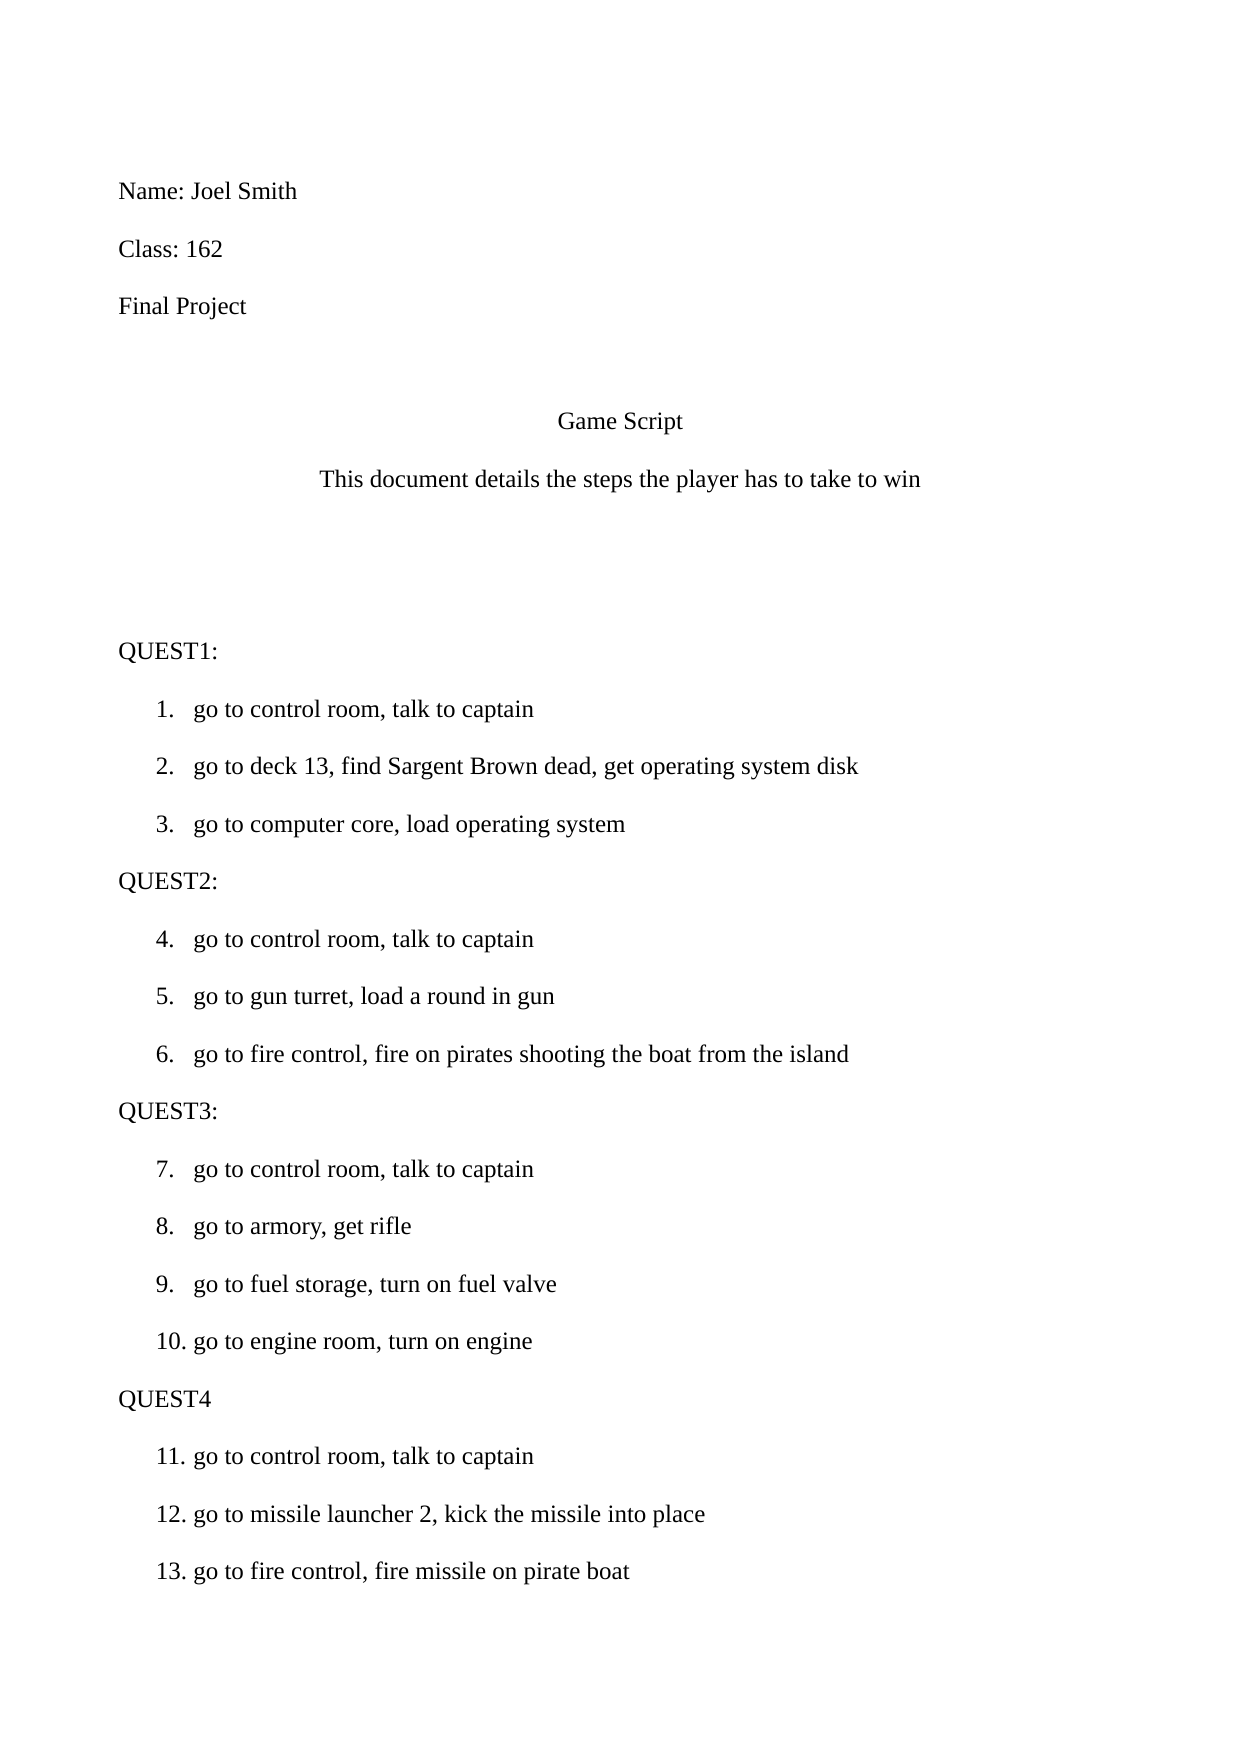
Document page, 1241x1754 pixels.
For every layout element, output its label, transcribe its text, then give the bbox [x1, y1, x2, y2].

list go to fuel storage, turn on fuel valve [156, 1269, 1122, 1298]
list go to computer core, load operating system [156, 809, 1122, 838]
text Name: Joel Smith [118, 176, 1122, 205]
text Final Project [118, 291, 1122, 320]
list go to gun turret, load a round in gun [156, 981, 1122, 1010]
list go to missile launcher 2, kick the missile into place [156, 1499, 1122, 1528]
list go to control room, talk to captain [156, 1154, 1122, 1183]
list go to deck 13, find Sargent Brown dead, get operating system disk [156, 751, 1122, 780]
list go to control room, talk to captain [156, 694, 1122, 723]
list go to control room, talk to captain [156, 1441, 1122, 1470]
text Game Script [118, 406, 1122, 435]
list go to fire control, fire on pirates shooting the boat from the island [156, 1039, 1122, 1068]
text QUEST4 [118, 1384, 1122, 1413]
list go to armory, get rifle [156, 1211, 1122, 1240]
list go to control room, talk to captain [156, 924, 1122, 953]
list go to fire control, fire missile on pirate boat [156, 1556, 1122, 1585]
text QUEST3: [118, 1096, 1122, 1125]
text QUEST2: [118, 866, 1122, 895]
text This document details the steps the player has to take to win [118, 464, 1122, 493]
list go to engine room, turn on engine [156, 1326, 1122, 1355]
text QUEST1: [118, 636, 1122, 665]
text Class: 162 [118, 234, 1122, 263]
